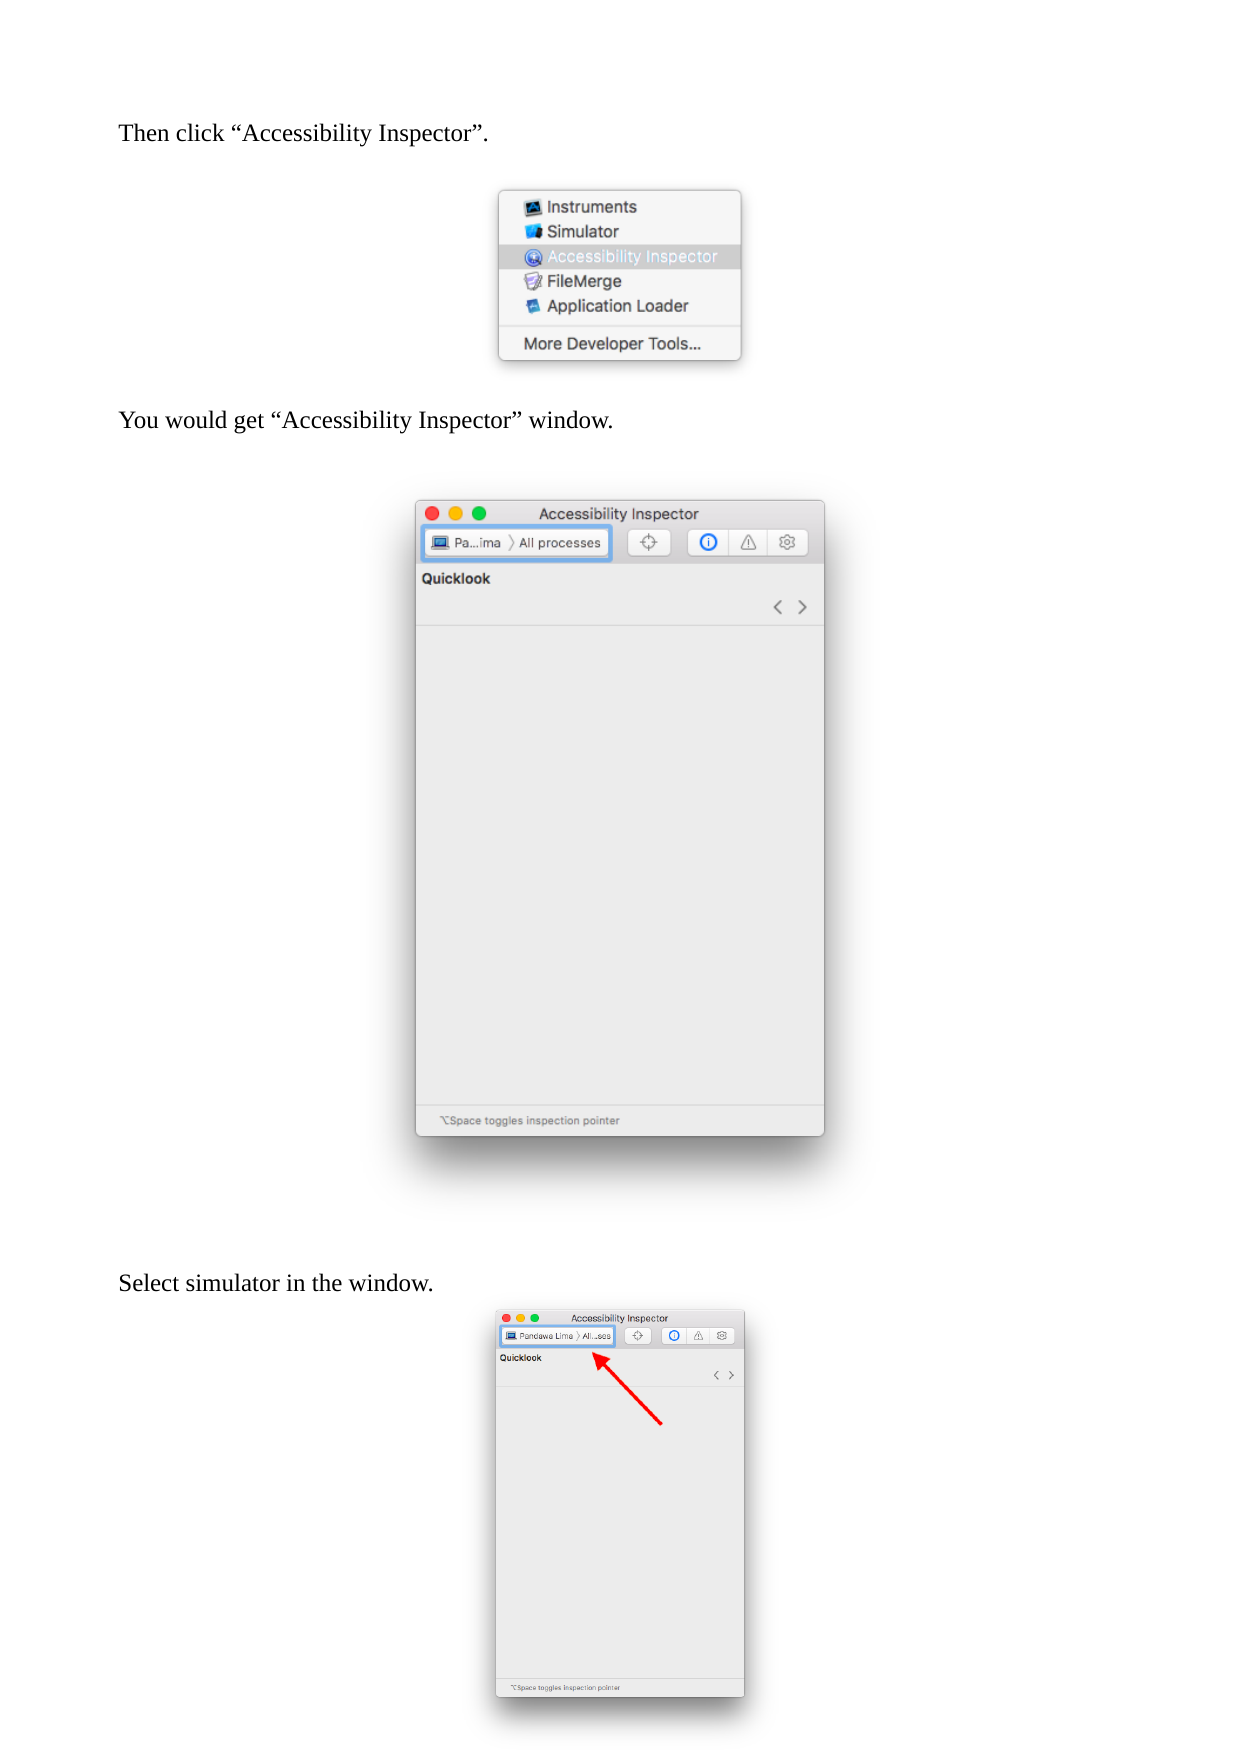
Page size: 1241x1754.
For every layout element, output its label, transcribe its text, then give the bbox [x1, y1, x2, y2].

text Then click “Accessibility Inspector”. [118, 118, 1122, 147]
picture [350, 463, 890, 1230]
picture [456, 1287, 784, 1754]
text Select simulator in the window. [118, 1268, 1122, 1297]
text You would get “Accessibility Inspector” window. [118, 406, 1122, 434]
picture [479, 175, 761, 385]
